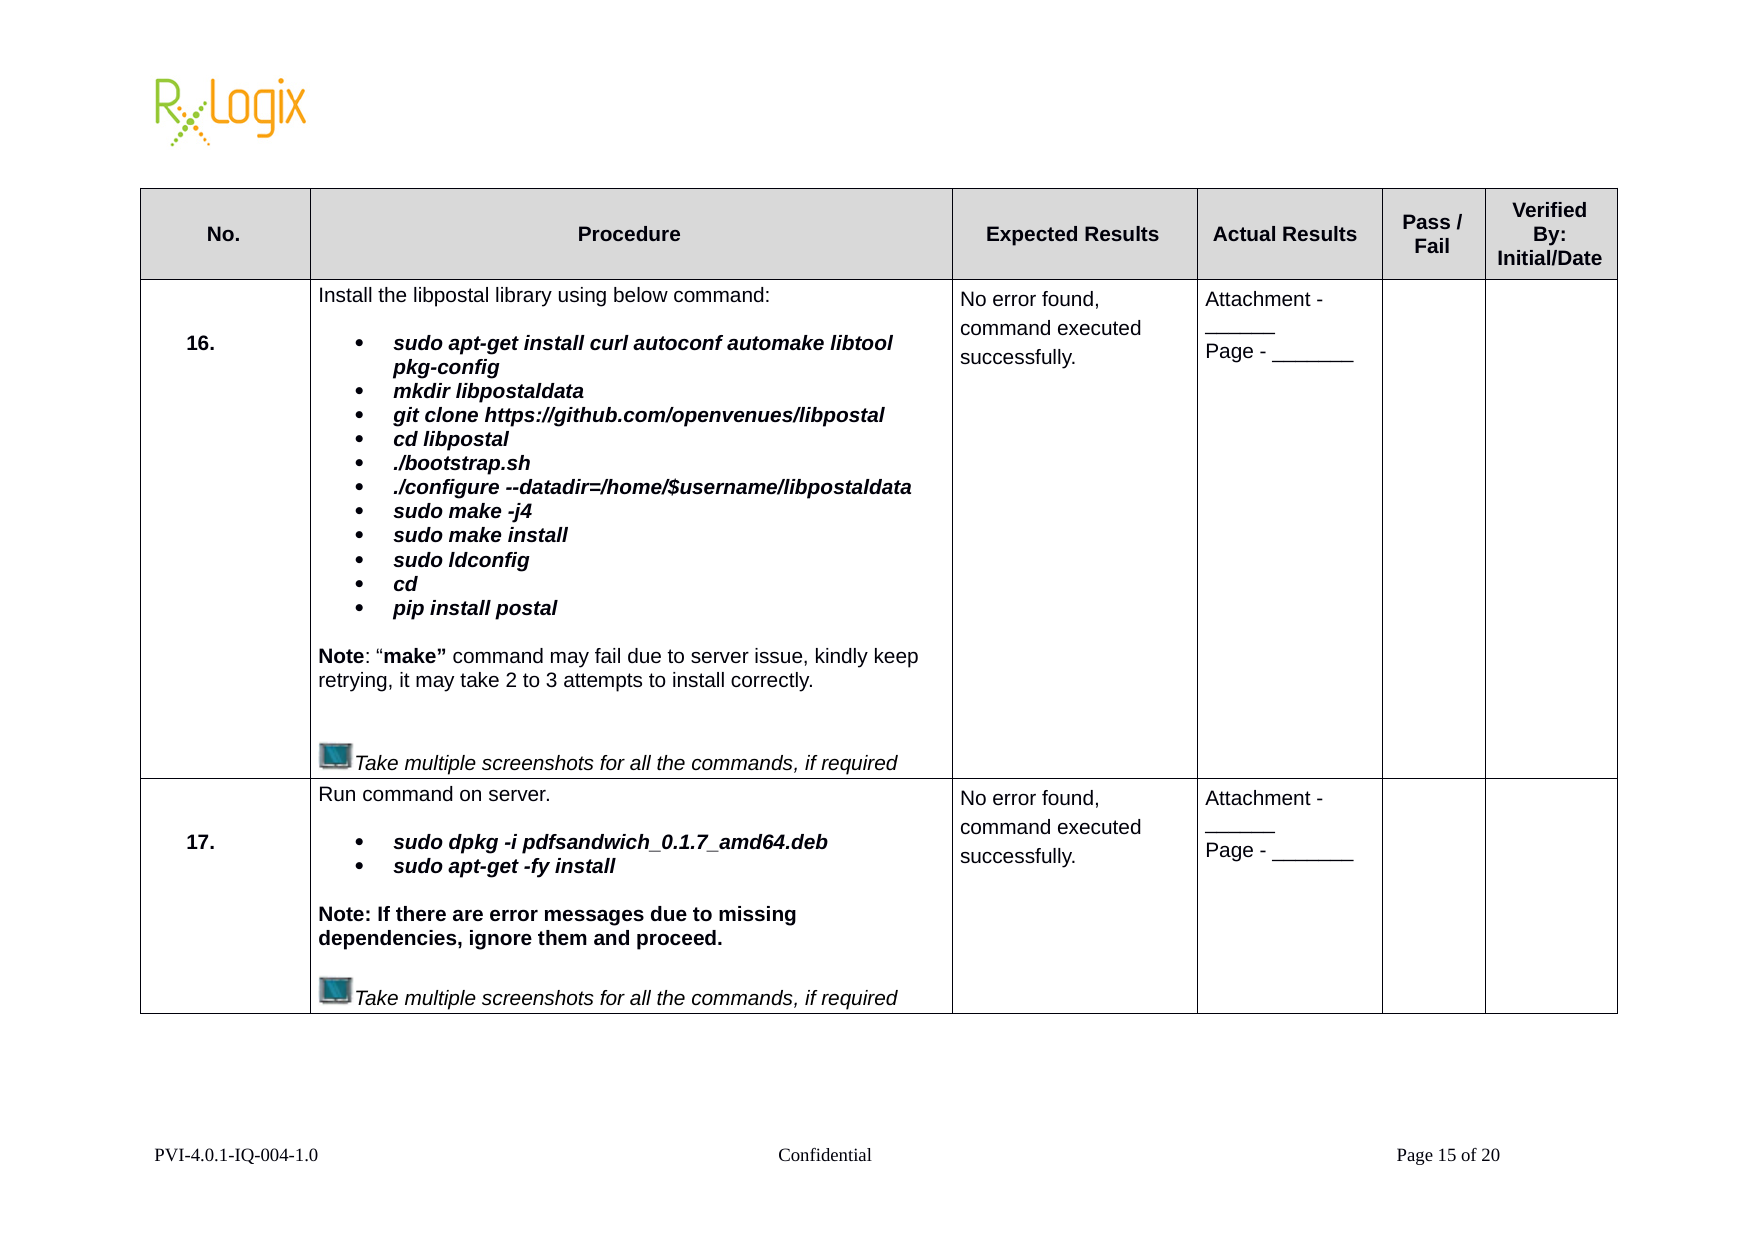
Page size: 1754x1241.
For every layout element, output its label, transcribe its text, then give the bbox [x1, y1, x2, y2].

table_header Pass / Fail [1383, 189, 1485, 279]
table_cell [1486, 280, 1617, 778]
table_cell [141, 779, 310, 1013]
picture [318, 973, 354, 1006]
table_cell [1486, 779, 1617, 1013]
table_header Verified By: Initial/Date [1486, 189, 1617, 279]
picture [318, 739, 354, 771]
table_cell Attachment - ______ Page - _______ [1198, 779, 1382, 1013]
table_cell [141, 280, 310, 778]
table_cell [1383, 280, 1485, 778]
table_cell Attachment - ______ Page - _______ [1198, 280, 1382, 778]
table_header Expected Results [953, 189, 1197, 279]
table_cell No error found, command executed successfully. [953, 779, 1197, 1013]
table_cell Run command on server. sudo dpkg -i pdfsandwich_0.1.7_amd64.deb sudo apt-get -fy install Note: If there are error messages due to missing dependencies, ignore them and proceed. Take multiple screenshots for all the commands, if required [311, 779, 952, 1013]
table_header Actual Results [1198, 189, 1382, 279]
table_cell [1383, 779, 1485, 1013]
table_cell Install the libpostal library using below command: sudo apt-get install curl autoconf automake libtool pkg-config mkdir libpostaldata git clone https://github.com/openvenues/libpostal cd libpostal ./bootstrap.sh ./configure --datadir=/home/$username/libpostaldata sudo make -j4 sudo make install sudo ldconfig cd pip install postal Note: “make” command may fail due to server issue, kindly keep retrying, it may take 2 to 3 attempts to install correctly. Take multiple screenshots for all the commands, if required [311, 280, 952, 778]
picture [150, 75, 311, 150]
table_cell No error found, command executed successfully. [953, 280, 1197, 778]
table_header No. [141, 189, 310, 279]
table_header Procedure [311, 189, 952, 279]
